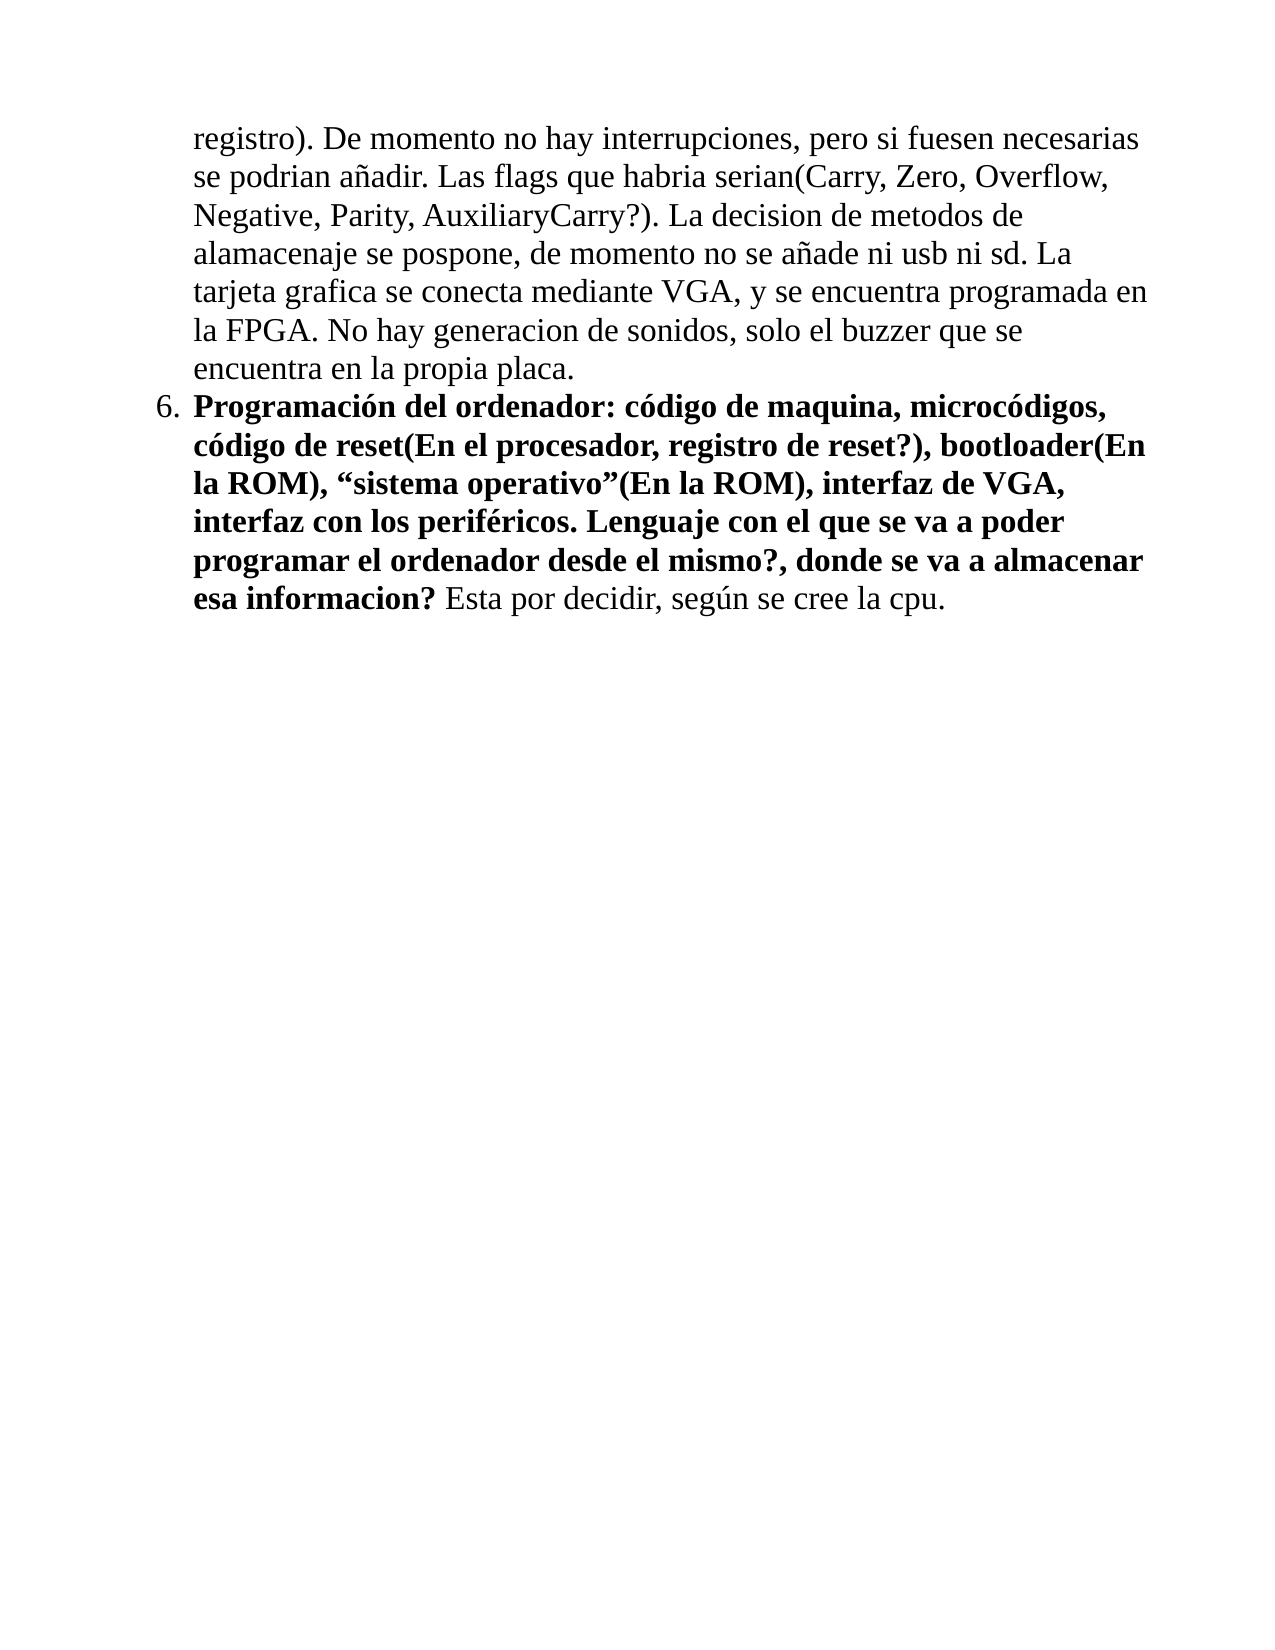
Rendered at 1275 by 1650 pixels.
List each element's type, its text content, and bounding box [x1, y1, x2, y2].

list Programación del ordenador: código de maquina, microcódigos, código de reset(En el procesador, registro de reset?), bootloader(En la ROM), “sistema operativo”(En la ROM), interfaz de VGA, interfaz con los periféricos. Lenguaje con el que se va a poder programar el ordenador desde el mismo?, donde se va a almacenar esa informacion? Esta por decidir, según se cree la cpu. [156, 386, 1157, 616]
list registro). De momento no hay interrupciones, pero si fuesen necesarias se podrian añadir. Las flags que habria serian(Carry, Zero, Overflow, Negative, Parity, AuxiliaryCarry?). La decision de metodos de alamacenaje se pospone, de momento no se añade ni usb ni sd. La tarjeta grafica se conecta mediante VGA, y se encuentra programada en la FPGA. No hay generacion de sonidos, solo el buzzer que se encuentra en la propia placa. [156, 118, 1157, 386]
